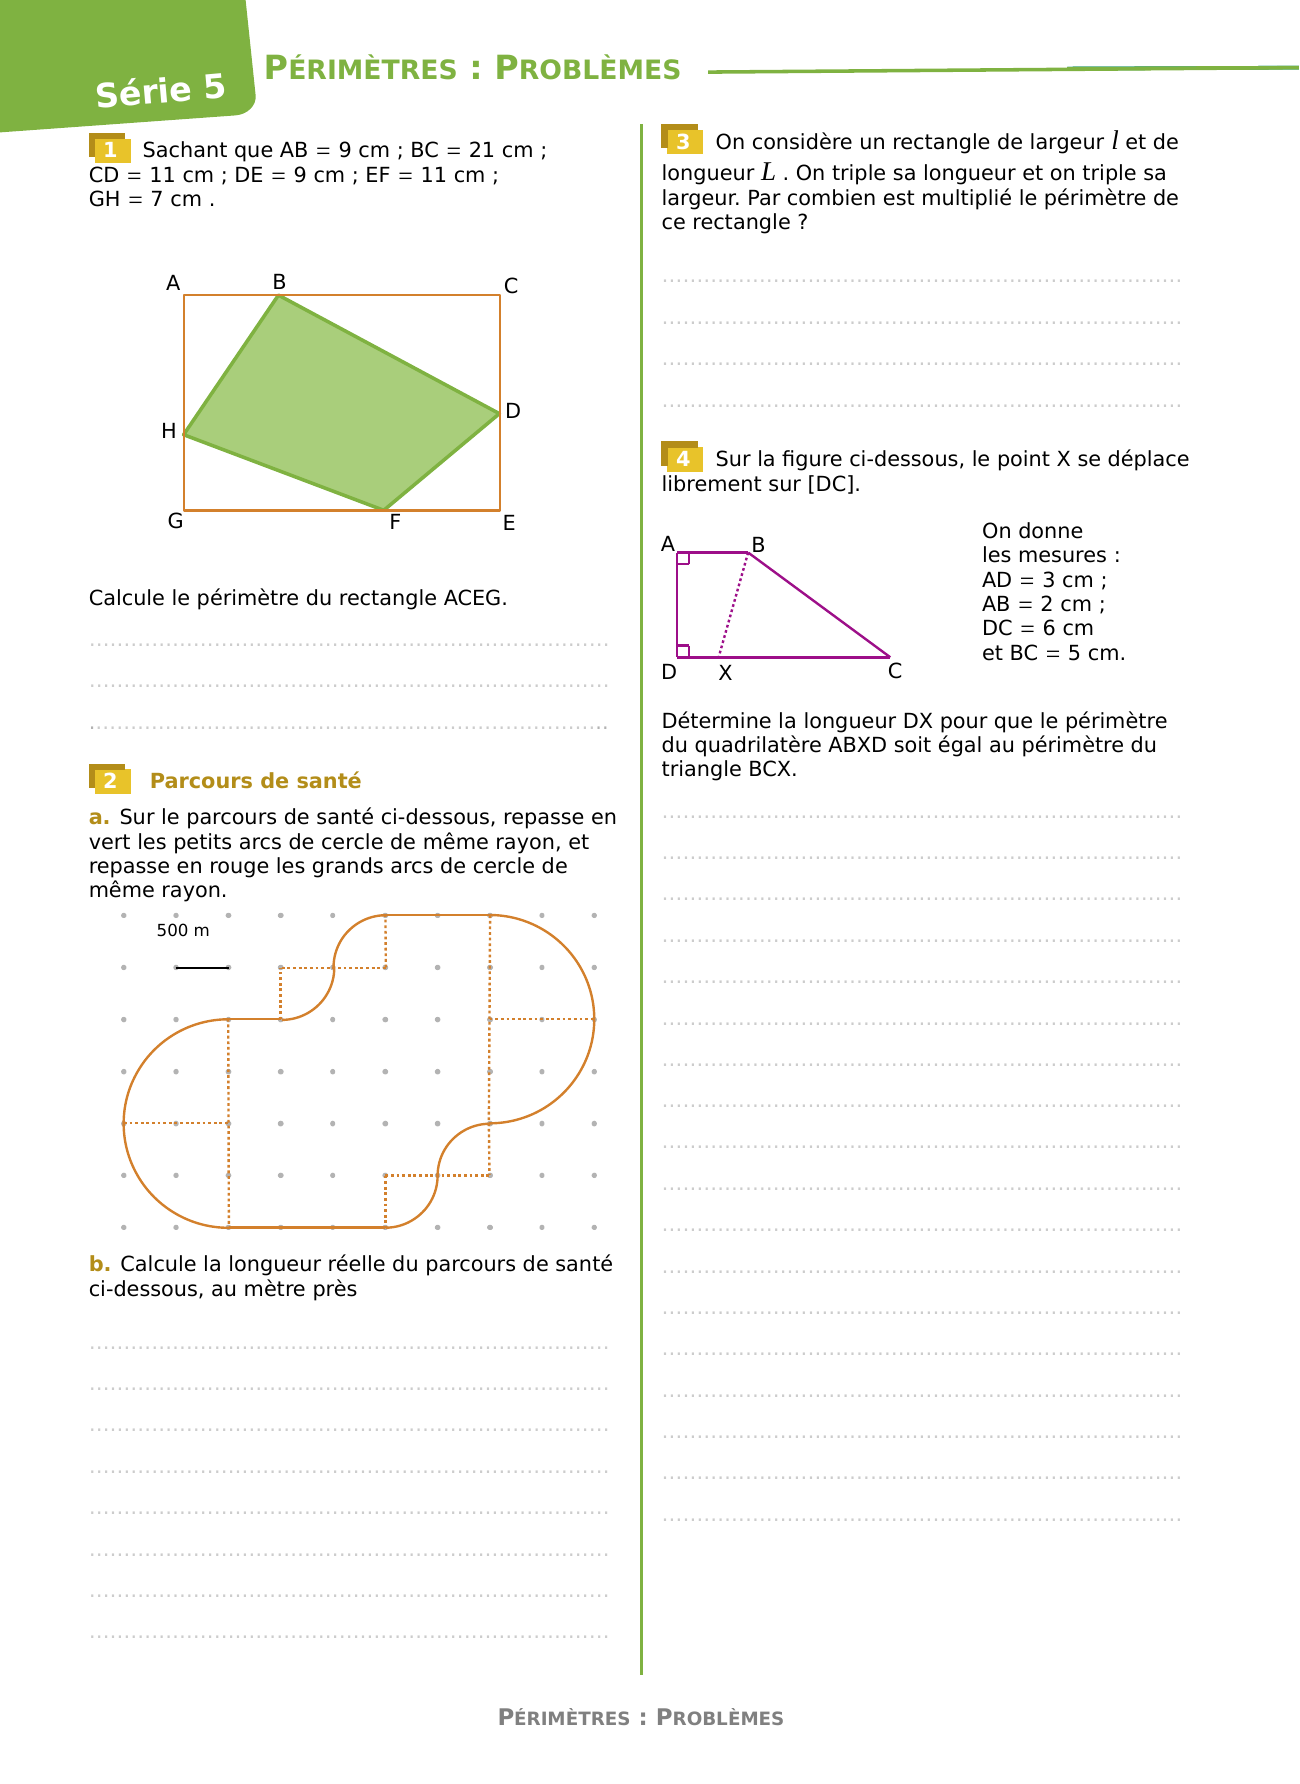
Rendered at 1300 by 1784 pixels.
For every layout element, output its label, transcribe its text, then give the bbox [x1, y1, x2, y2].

text ………………………………………………………………… [661, 1071, 1193, 1112]
text ………………………………………………………………… [661, 246, 1193, 288]
text ………………………………………………………………… [661, 1443, 1193, 1485]
text ………………………………………………………………… [88, 1437, 620, 1478]
text ………………………………………………………………… [661, 906, 1193, 947]
text ………………………………………………………………… [661, 1237, 1193, 1278]
text ………………………………………………………………… [88, 651, 620, 693]
subtitle Sur la figure ci-dessous, le point X se déplace librement sur [DC]. [661, 441, 1193, 496]
text ………………………………………………………………… [661, 864, 1193, 906]
text Calcule le périmètre du rectangle ACEG. [88, 586, 620, 610]
text ………………………………………………………………… [661, 782, 1193, 823]
text ………………………………………………………………… [661, 1402, 1193, 1443]
list Sur le parcours de santé ci-dessous, repasse en vert les petits arcs de cercle de même rayon, et repasse en rouge les grands arcs de cercle de même rayon. [88, 805, 620, 902]
text ………………………………………………………………… [661, 947, 1193, 988]
text ………………………………………………………………… [661, 1195, 1193, 1237]
list Calcule la longueur réelle du parcours de santé ci-dessous, au mètre près [88, 1252, 620, 1301]
text ………………………………………………………………… [88, 1561, 620, 1602]
text ………………………………………………………………… [661, 1112, 1193, 1154]
text ………………………………………………………………… [661, 1278, 1193, 1319]
text ………………………………………………………………… [661, 329, 1193, 371]
text ………………………………………………………………… [88, 1395, 620, 1437]
list Détermine la longueur DX pour que le périmètre du quadrilatère ABXD soit égal au périmètre du triangle BCX. [661, 709, 1193, 782]
text ………………………………………………………………… [88, 1602, 620, 1643]
subtitle Sachant que AB = 9 cm ; BC = 21 cm ; CD = 11 cm ; DE = 9 cm ; EF = 11 cm ; GH = 7 cm . [88, 124, 620, 211]
text ………………………………………………………………… [661, 1154, 1193, 1195]
text ………………………………………………………………… [88, 1354, 620, 1395]
subtitle Parcours de santé [88, 763, 620, 794]
text ………………………………………………………………… [661, 1319, 1193, 1361]
text ………………………………………………………………… [88, 610, 620, 651]
table_header [661, 508, 976, 703]
text ………………………………………………………………… [88, 1313, 620, 1354]
text ………………………………………………………………… [88, 1478, 620, 1519]
text ………………………………………………………………… [661, 823, 1193, 864]
text ………………………………………………………………… [661, 1030, 1193, 1071]
subtitle On considère un rectangle de largeur l et de longueur L . On triple sa longueur et on triple sa largeur. Par combien est multiplié le périmètre de ce rectangle ? [661, 124, 1193, 235]
text ………………………………………………………………… [661, 1361, 1193, 1402]
table_header On donne les mesures : AD = 3 cm ; AB = 2 cm ; DC = 6 cm et BC = 5 cm. [976, 508, 1193, 703]
text ………………………………………………………………… [661, 988, 1193, 1030]
text ………………………………………………………………… [661, 371, 1193, 412]
text ………………………………………………………………… [661, 288, 1193, 329]
text ………………………………………………………………… [88, 1519, 620, 1561]
text .……………………………………………………………….. [88, 693, 620, 734]
text ………………………………………………………………… [661, 1485, 1193, 1526]
